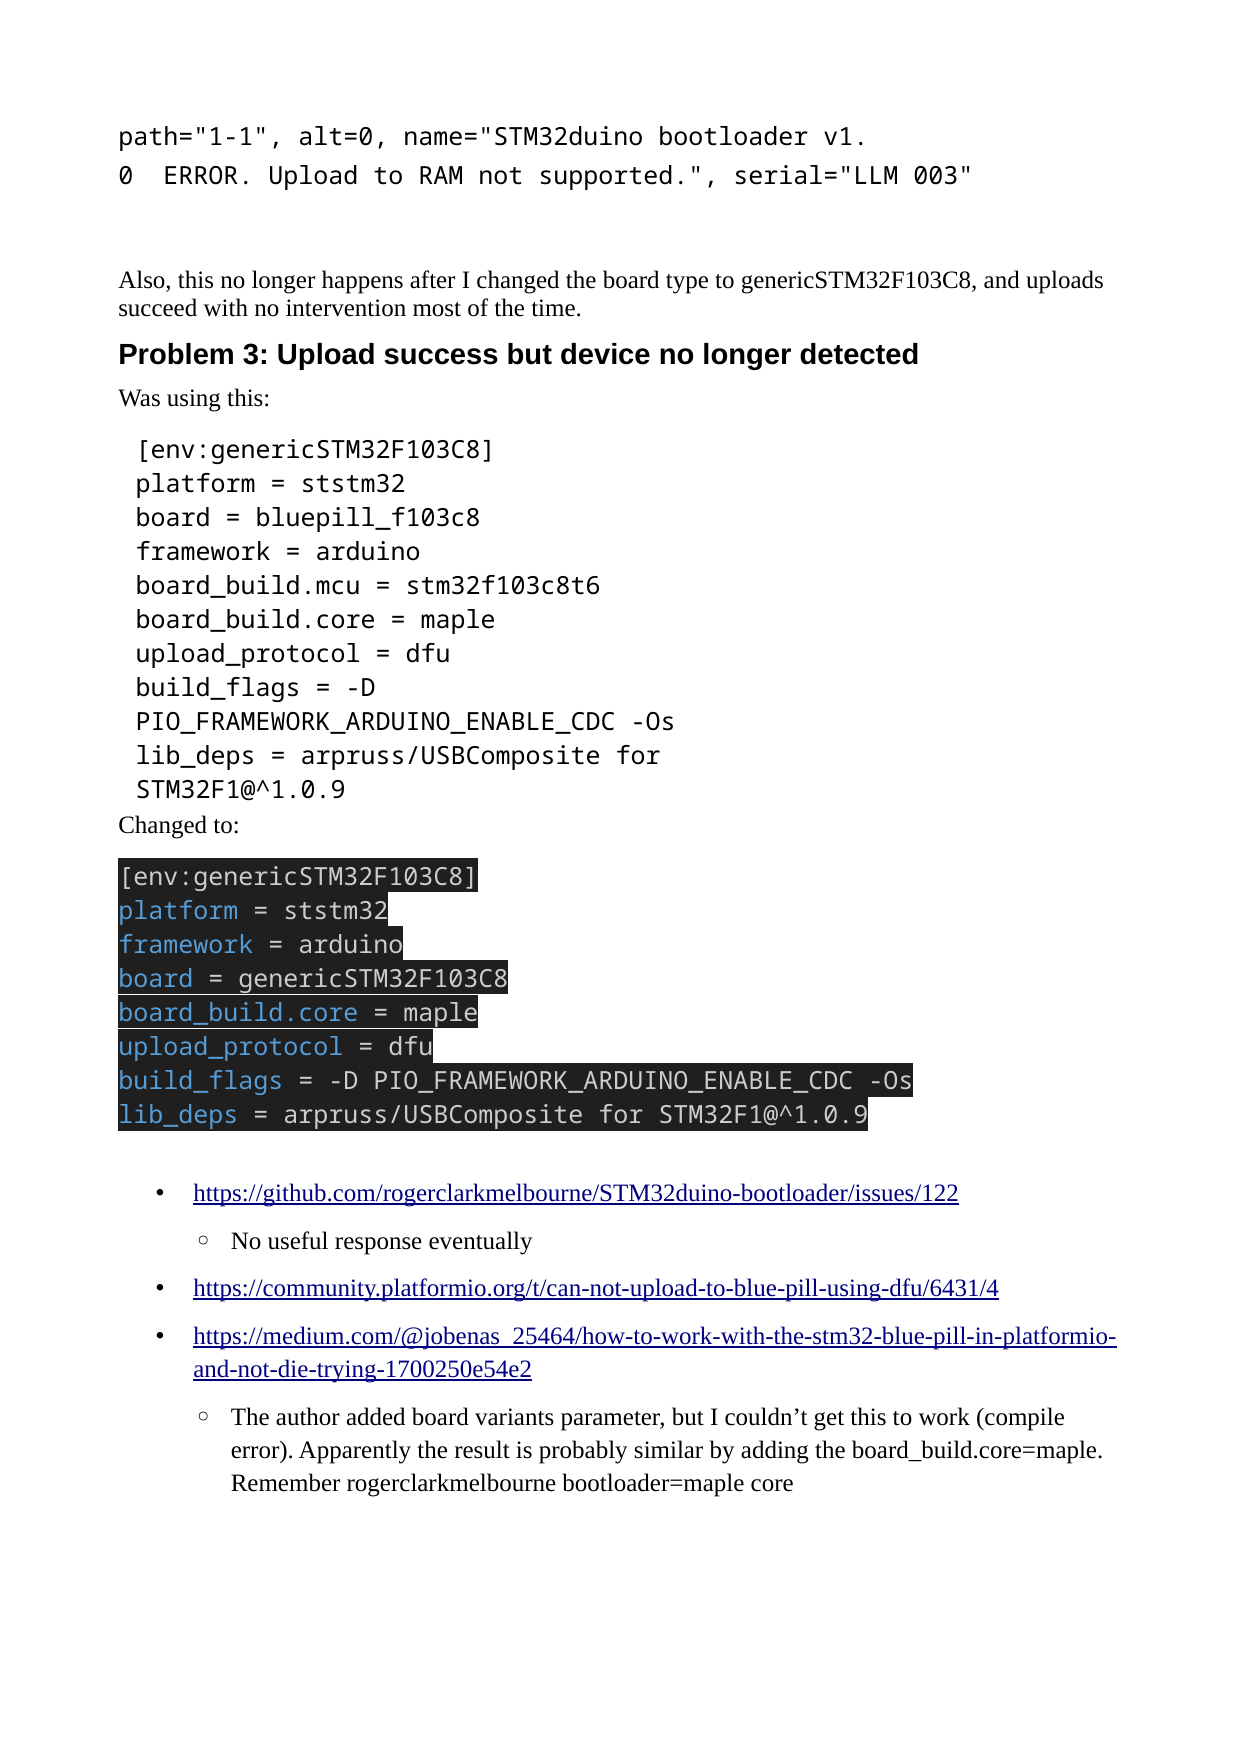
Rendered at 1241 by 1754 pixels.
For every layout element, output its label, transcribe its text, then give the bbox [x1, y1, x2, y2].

text Also, this no longer happens after I changed the board type to genericSTM32F103C8, and uploads succeed with no intervention most of the time. [118, 265, 1122, 322]
text lib_deps = arpruss/USBComposite for STM32F1@^1.0.9 [118, 1097, 1122, 1131]
list The author added board variants parameter, but I couldn’t get this to work (compile error). Apparently the result is probably similar by adding the board_build.core=maple. Remember rogerclarkmelbourne bootloader=maple core [193, 1402, 1122, 1497]
text Changed to: [118, 431, 1122, 839]
text board = genericSTM32F103C8 [118, 960, 1122, 994]
subtitle Problem 3: Upload success but device no longer detected [118, 337, 1122, 370]
text Was using this: [118, 383, 1122, 412]
text [env:genericSTM32F103C8] [118, 858, 1122, 892]
text board_build.core = maple [118, 994, 1122, 1028]
list No useful response eventually [193, 1226, 1122, 1255]
list https://community.platformio.org/t/can-not-upload-to-blue-pill-using-dfu/6431/4 [156, 1273, 1122, 1302]
text upload_protocol = dfu [118, 1028, 1122, 1063]
text build_flags = -D PIO_FRAMEWORK_ARDUINO_ENABLE_CDC -Os [118, 1063, 1122, 1097]
text path="1-1", alt=0, name="STM32duino bootloader v1. 0 ERROR. Upload to RAM not supported.", serial="LLM 003" [118, 118, 1122, 191]
list https://medium.com/@jobenas_25464/how-to-work-with-the-stm32-blue-pill-in-platformio-and-not-die-trying-1700250e54e2 [156, 1321, 1122, 1383]
text platform = ststm32 [118, 892, 1122, 926]
text framework = arduino [118, 926, 1122, 960]
list https://github.com/rogerclarkmelbourne/STM32duino-bootloader/issues/122 [156, 1178, 1122, 1207]
